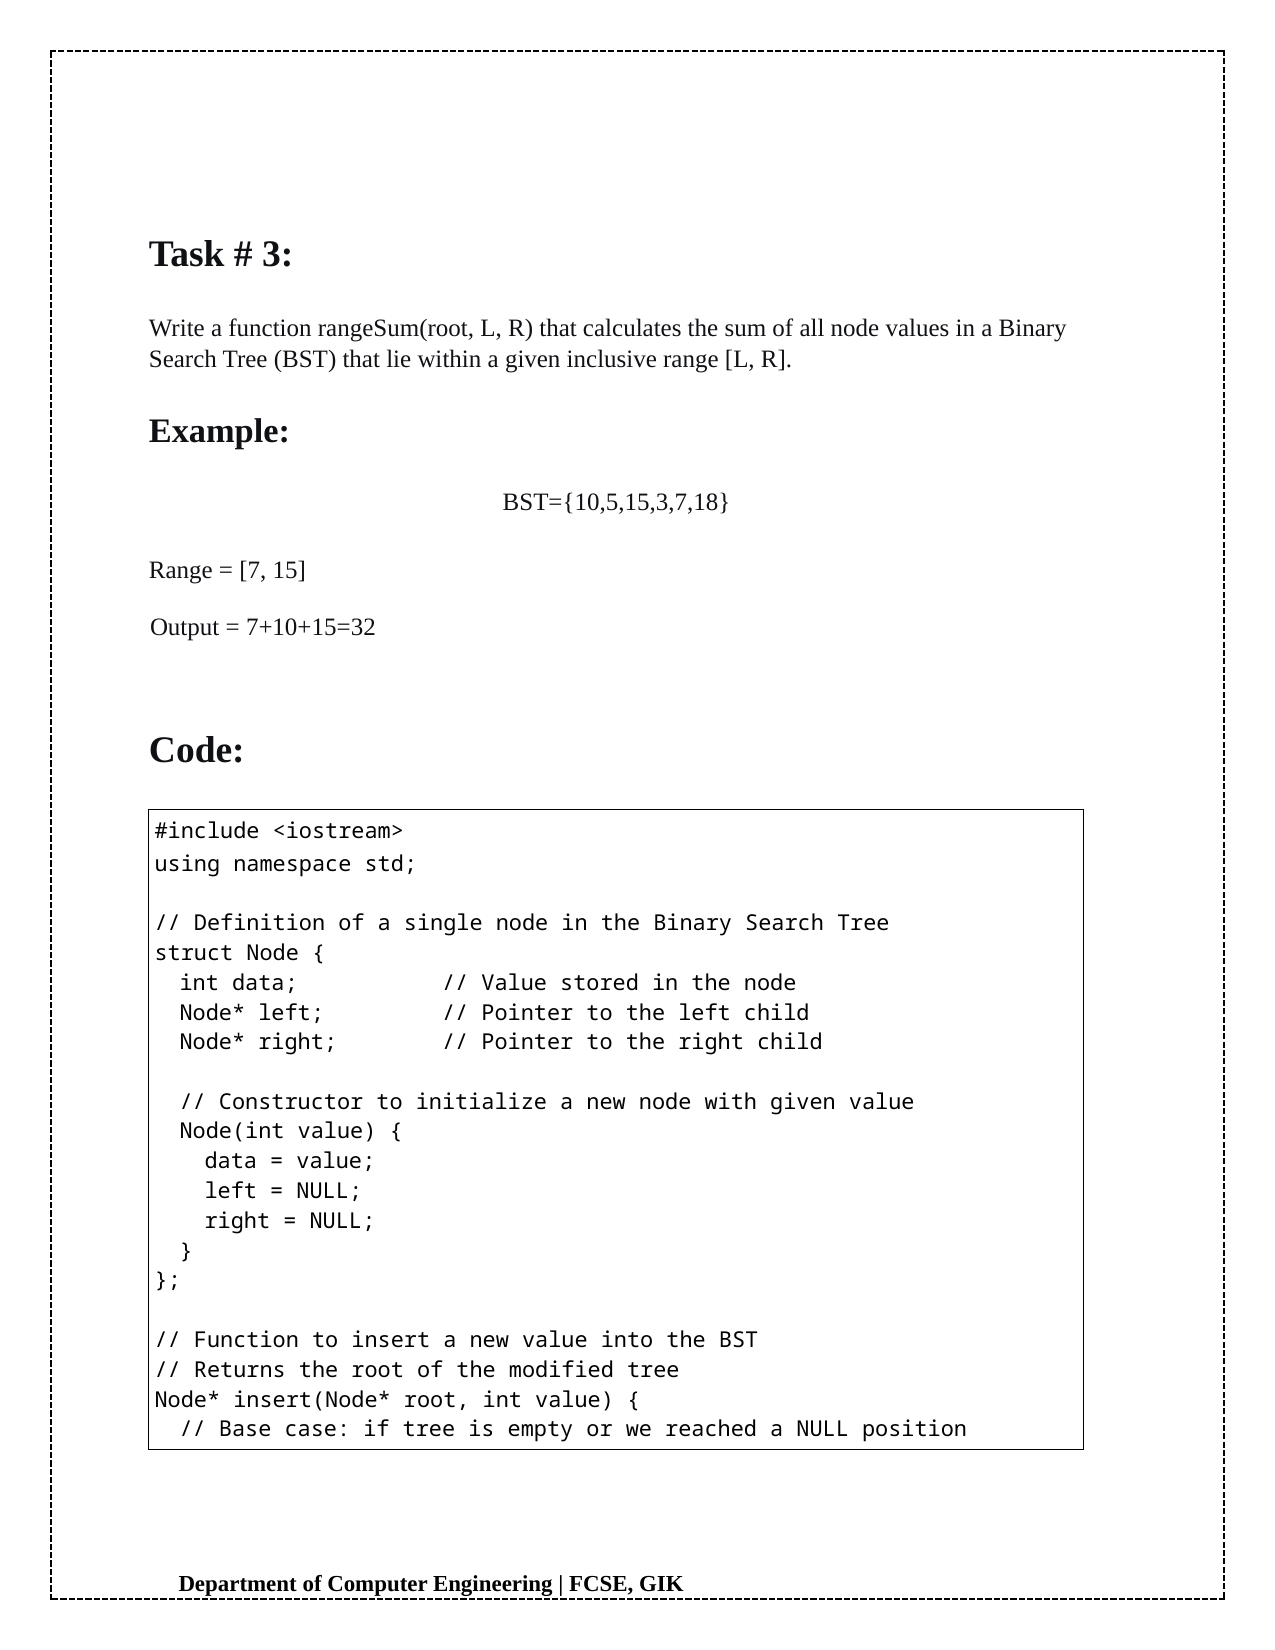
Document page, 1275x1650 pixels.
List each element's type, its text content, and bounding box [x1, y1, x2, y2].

text Write a function rangeSum(root, L, R) that calculates the sum of all node values in a Binary Search Tree (BST) that lie within a given inclusive range [L, R]. [149, 313, 1084, 373]
text Output = 7+10+15=32 [150, 612, 1084, 641]
text Range = [7, 15] [149, 555, 1084, 584]
text Code: [149, 727, 1084, 771]
text Example: [149, 410, 1084, 449]
table_header #include <iostream> using namespace std; // Definition of a single node in the Binary Search Tree struct Node { int data; // Value stored in the node Node* left; // Pointer to the left child Node* right; // Pointer to the right child // Constructor to initialize a new node with given value Node(int value) { data = value; left = NULL; right = NULL; } }; // Function to insert a new value into the BST // Returns the root of the modified tree Node* insert(Node* root, int value) { // Base case: if tree is empty or we reached a NULL position [149, 810, 1083, 1449]
text Task # 3: [149, 232, 1084, 275]
text BST={10,5,15,3,7,18} [149, 487, 1084, 516]
